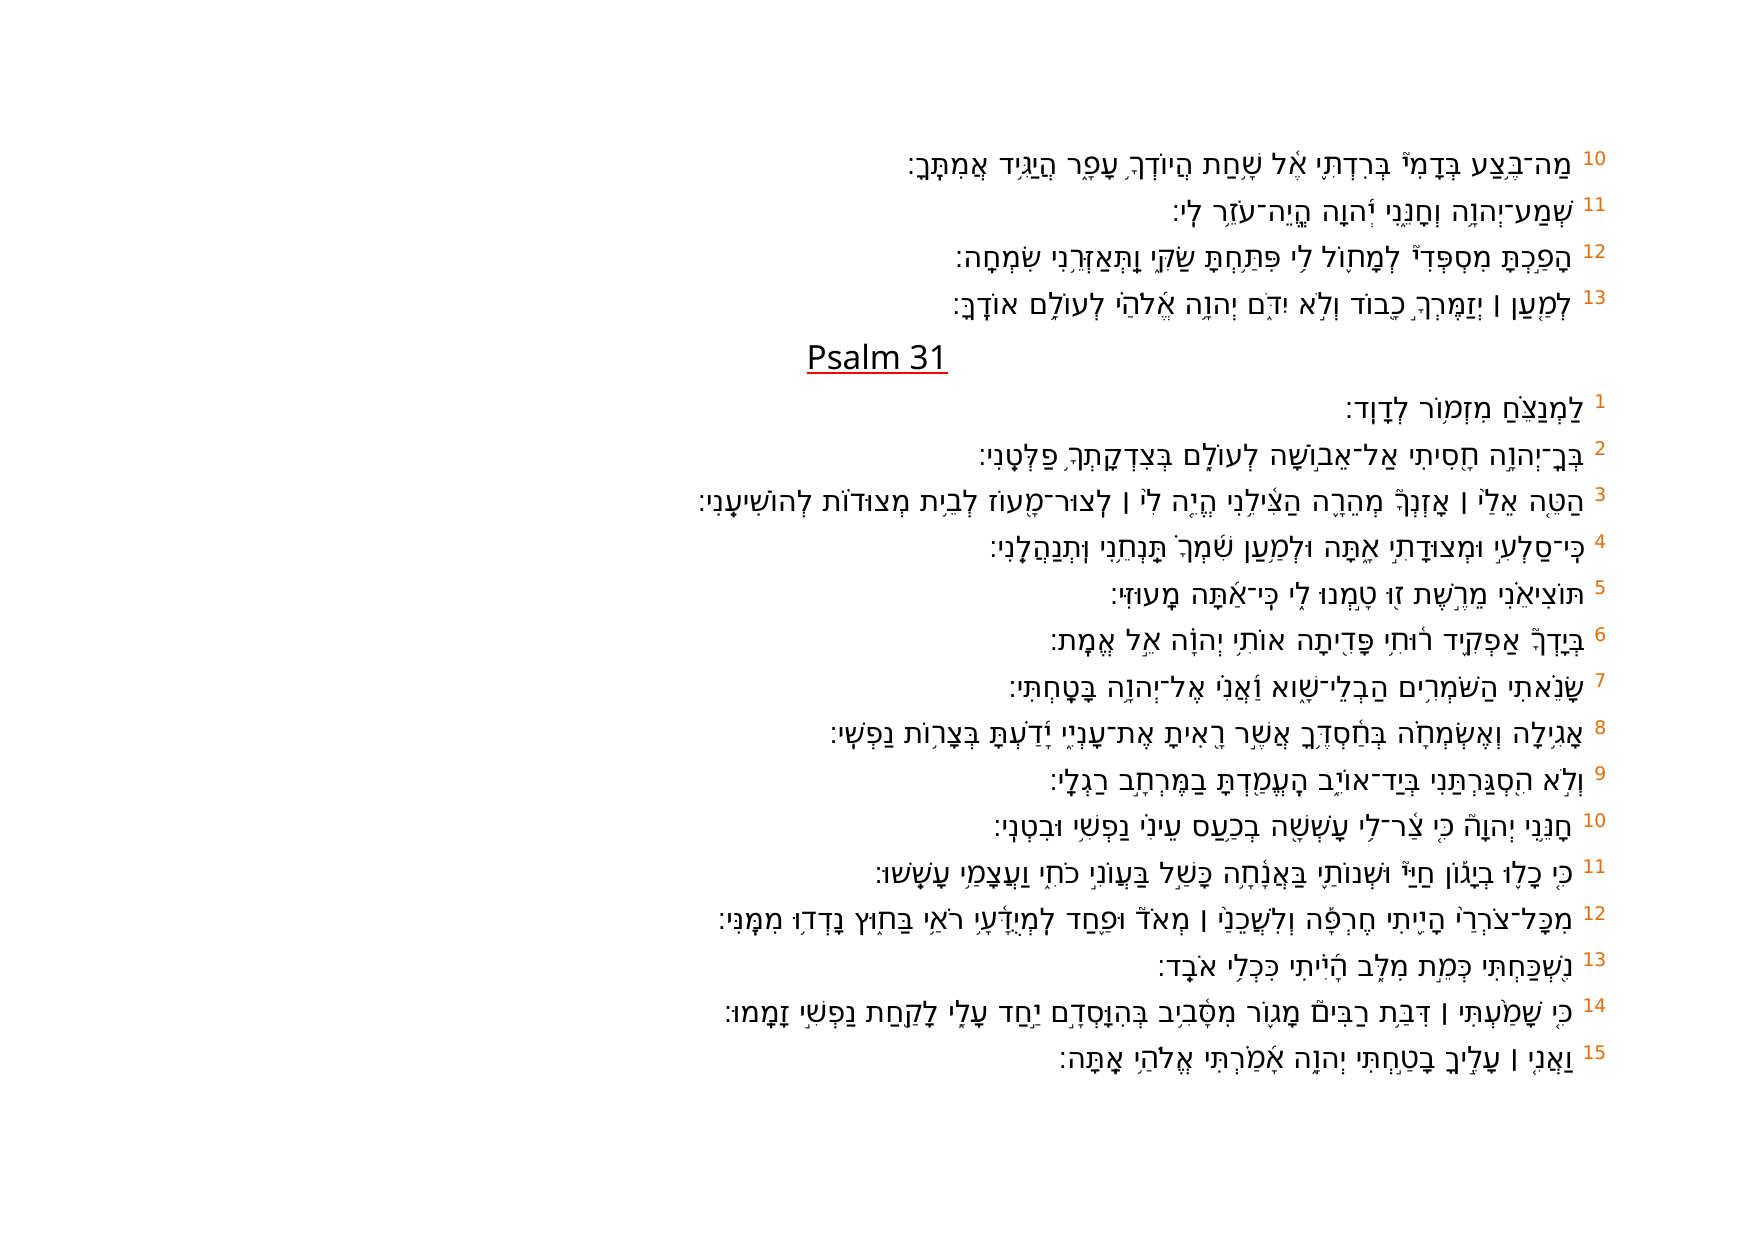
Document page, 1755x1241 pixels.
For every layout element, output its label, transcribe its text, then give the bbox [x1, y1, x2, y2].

text 15 וַאֲנִ֤י ׀ עָלֶ֣יךָ בָטַ֣חְתִּי יְהוָ֑ה אָ֝מַ֗רְתִּי אֱלֹהַ֥י אָֽתָּה׃ ‬‬‬‬ [148, 1042, 1606, 1076]
text 12 הָפַ֣כְתָּ מִסְפְּדִי֮ לְמָח֢וֹל לִ֥י פִּתַּ֥חְתָּ שַׂקִּ֑י וַֽתְּאַזְּרֵ֥נִי שִׂמְחָֽה׃ ‬‬‬‬ [148, 241, 1606, 274]
text 13 נִ֭שְׁכַּחְתִּי כְּמֵ֣ת מִלֵּ֑ב הָ֝יִ֗יתִי כִּכְלִ֥י אֹבֵֽד׃ ‬‬‬‬ [148, 949, 1606, 983]
text 6 בְּיָדְךָ֮ אַפְקִ֢יד ר֫וּחִ֥י פָּדִ֖יתָה אוֹתִ֥י יְהוָ֗ה אֵ֣ל אֱמֶֽת׃ ‬‬‬‬ [148, 624, 1606, 658]
text 11 שְׁמַע־יְהוָ֥ה וְחָנֵּ֑נִי יְ֝הוָה הֱ‍ֽיֵה־עֹזֵ֥ר לִֽי׃ ‬‬‬‬ [148, 194, 1606, 228]
text 10 חָנֵּ֥נִי יְהוָה֮ כִּ֤י צַ֫ר־לִ֥י עָשְׁשָׁ֖ה בְכַ֥עַס עֵינִ֗י נַפְשִׁ֥י וּבִטְנִֽי׃ ‬‬‬‬ [148, 809, 1606, 843]
text 13 לְמַ֤עַן ׀ יְזַמֶּרְךָ֣ כָ֭בוֹד וְלֹ֣א יִדֹּ֑ם יְהוָ֥ה אֱ֝לֹהַ֗י לְעוֹלָ֥ם אוֹדֶֽךָּ׃ ‬‬‬‬ [148, 287, 1606, 321]
text 12 מִכָּל־צֹרְרַ֨י הָיִ֪יתִי חֶרְפָּ֡ה וְלִשֲׁכֵנַ֨י ׀ מְאֹד֮ וּפַ֢חַד לִֽמְיֻדָּ֫עָ֥י רֹאַ֥י בַּח֑וּץ נָדְד֥וּ מִמֶּֽנִּי׃ ‬‬‬‬ [148, 902, 1606, 936]
text 3 הַטֵּ֤ה אֵלַ֨י ׀ אָזְנְךָ֮ מְהֵרָ֢ה הַצִּ֫ילֵ֥נִי הֱיֵ֤ה לִ֨י ׀ לְֽצוּר־מָ֭עוֹז לְבֵ֥ית מְצוּד֗וֹת לְהוֹשִׁיעֵֽנִי׃ ‬‬‬‬ [148, 484, 1606, 518]
text 9 וְלֹ֣א הִ֭סְגַּרְתַּנִי בְּיַד־אוֹיֵ֑ב הֶֽעֱמַ֖דְתָּ בַמֶּרְחָ֣ב רַגְלָֽי׃ ‬‬‬‬ [148, 763, 1606, 797]
text 11 כִּ֤י כָל֪וּ בְיָג֡וֹן חַיַּי֮ וּשְׁנוֹתַ֢י בַּאֲנָ֫חָ֥ה כָּשַׁ֣ל בַּעֲוֺנִ֣י כֹחִ֑י וַעֲצָמַ֥י עָשֵֽׁשׁוּ׃ ‬‬‬‬ [148, 856, 1606, 890]
text 8 אָגִ֥ילָה וְאֶשְׂמְחָ֗ה בְּחַ֫סְדֶּ֥ךָ אֲשֶׁ֣ר רָ֭אִיתָ אֶת־עָנְיִ֑י יָ֝דַ֗עְתָּ בְּצָר֥וֹת נַפְשִֽׁי׃ ‬‬‬‬ [148, 717, 1606, 751]
text 7 שָׂנֵ֗אתִי הַשֹּׁמְרִ֥ים הַבְלֵי־שָׁ֑וא וַ֝אֲנִ֗י אֶל־יְהוָ֥ה בָּטָֽחְתִּי׃ ‬‬‬‬ [148, 670, 1606, 704]
text Psalm 31 [148, 333, 1606, 379]
text 5 תּוֹצִיאֵ֗נִי מֵרֶ֣שֶׁת ז֭וּ טָ֣מְנוּ לִ֑י כִּֽי־אַ֝תָּה מָֽעוּזִּי׃ ‬‬‬‬ [148, 577, 1606, 611]
text 10 מַה־בֶּ֥צַע בְּדָמִי֮ בְּרִדְתִּ֢י אֶ֫ל שָׁ֥חַת הֲיוֹדְךָ֥ עָפָ֑ר הֲיַגִּ֥יד אֲמִתֶּֽךָ׃ ‬‬‬‬ [148, 148, 1606, 182]
text 14 כִּ֤י שָׁמַ֨עְתִּי ׀ דִּבַּ֥ת רַבִּים֮ מָג֢וֹר מִסָּ֫בִ֥יב בְּהִוָּסְדָ֣ם יַ֣חַד עָלַ֑י לָקַ֖חַת נַפְשִׁ֣י זָמָֽמוּ׃ ‬‬‬‬ [148, 995, 1606, 1029]
text 4 כִּֽי־סַלְעִ֣י וּמְצוּדָתִ֣י אָ֑תָּה וּלְמַ֥עַן שִׁ֝מְךָ֗ תַּֽנְחֵ֥נִי וּֽתְנַהֲלֵֽנִי׃ ‬‬‬‬ [148, 531, 1606, 565]
text 1 לַמְנַצֵּ֗חַ מִזְמ֥וֹר לְדָוִֽד׃ [148, 391, 1606, 425]
text 2 בְּךָֽ־‬‏יְהוָ֣ה חָ֭סִיתִי אַל־אֵב֣וֹשָׁה לְעוֹלָ֑ם בְּצִדְקָתְךָ֥ פַלְּטֵֽנִי׃ ‬‬‬‬‬ [148, 438, 1606, 472]
